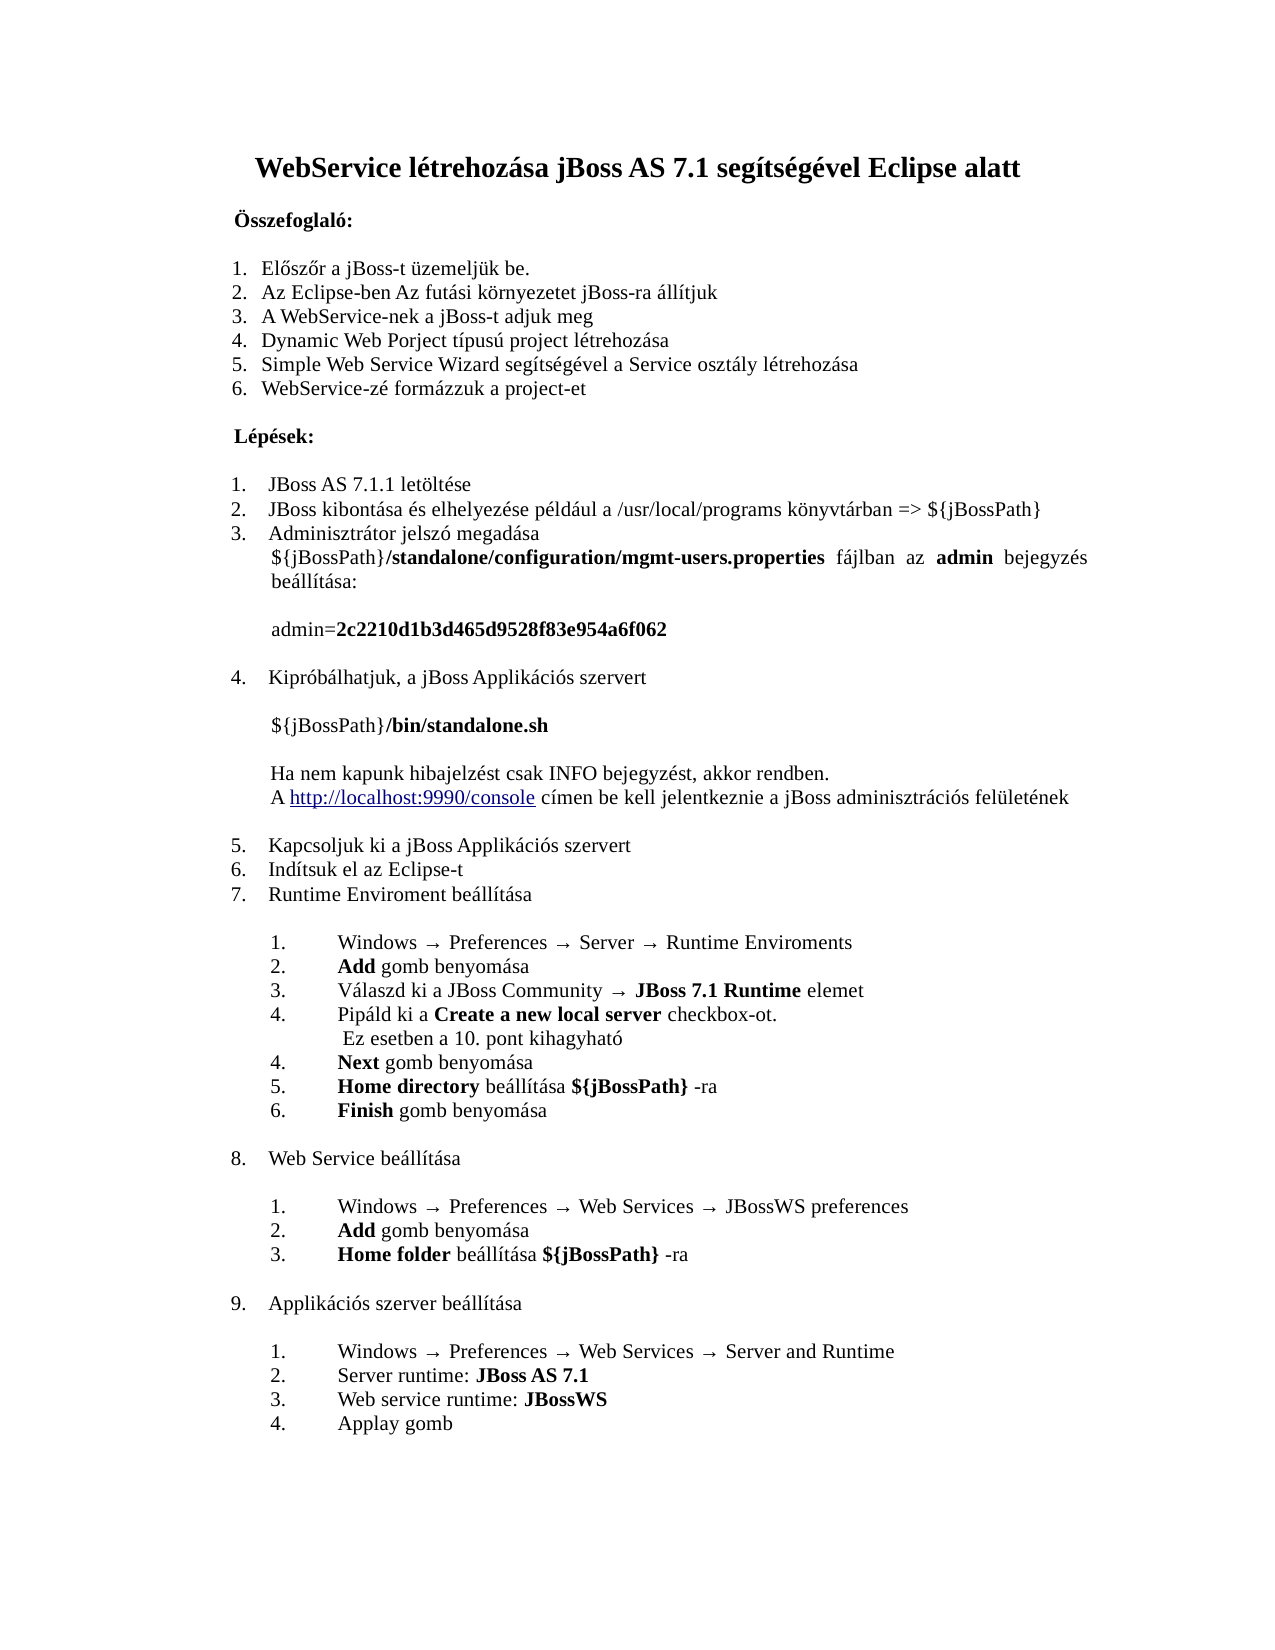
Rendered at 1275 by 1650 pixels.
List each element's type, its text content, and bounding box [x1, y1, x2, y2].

text Lépések: [234, 424, 1087, 448]
text 2. Add gomb benyomása [270, 1218, 1087, 1242]
text 3. Válaszd ki a JBoss Community → JBoss 7.1 Runtime elemet [270, 978, 1087, 1002]
list Indítsuk el az Eclipse-t [231, 857, 1087, 881]
list JBoss AS 7.1.1 letöltése [231, 472, 1087, 496]
text 6. Finish gomb benyomása [270, 1098, 1087, 1122]
list Web Service beállítása [231, 1146, 1087, 1170]
text 4. Applay gomb [270, 1411, 1087, 1435]
text 1. Windows → Preferences → Web Services → JBossWS preferences [270, 1194, 1087, 1218]
text 4. Pipáld ki a Create a new local server checkbox-ot. [270, 1002, 1087, 1026]
list A WebService-nek a jBoss-t adjuk meg [232, 304, 1087, 328]
text WebService létrehozása jBoss AS 7.1 segítségével Eclipse alatt [187, 150, 1087, 183]
text 2. Add gomb benyomása [270, 953, 1087, 978]
list JBoss kibontása és elhelyezése például a /usr/local/programs könyvtárban => ${jBossPath} [231, 496, 1087, 520]
list Adminisztrátor jelszó megadása [231, 520, 1087, 544]
list Kipróbálhatjuk, a jBoss Applikációs szervert [231, 665, 1087, 689]
text ${jBossPath}/standalone/configuration/mgmt-users.properties fájlban az admin bejegyzés beállítása: [271, 544, 1087, 593]
list Simple Web Service Wizard segítségével a Service osztály létrehozása [232, 352, 1087, 376]
text 2. Server runtime: JBoss AS 7.1 [270, 1363, 1087, 1387]
text 4. Next gomb benyomása [270, 1050, 1087, 1074]
text admin=2c2210d1b3d465d9528f83e954a6f062 [271, 617, 1087, 641]
text 3. Web service runtime: JBossWS [270, 1387, 1087, 1411]
text 3. Home folder beállítása ${jBossPath} -ra [270, 1242, 1087, 1266]
text 5. Home directory beállítása ${jBossPath} -ra [270, 1074, 1087, 1098]
list Runtime Enviroment beállítása [231, 881, 1087, 905]
list Applikációs szerver beállítása [231, 1290, 1087, 1314]
text Ez esetben a 10. pont kihagyható [342, 1026, 1087, 1050]
list Az Eclipse-ben Az futási környezetet jBoss-ra állítjuk [232, 280, 1087, 304]
text 1. Windows → Preferences → Web Services → Server and Runtime [270, 1338, 1087, 1363]
list Előszőr a jBoss-t üzemeljük be. [232, 256, 1087, 280]
text Összefoglaló: [234, 208, 1087, 232]
list Dynamic Web Porject típusú project létrehozása [232, 328, 1087, 352]
text ${jBossPath}/bin/standalone.sh [271, 713, 1087, 737]
text 1. Windows → Preferences → Server → Runtime Enviroments [270, 929, 1087, 953]
text Ha nem kapunk hibajelzést csak INFO bejegyzést, akkor rendben. [270, 761, 1087, 785]
list Kapcsoljuk ki a jBoss Applikációs szervert [231, 833, 1087, 857]
text A http://localhost:9990/console címen be kell jelentkeznie a jBoss adminisztrációs felületének [270, 785, 1087, 809]
list WebService-zé formázzuk a project-et [232, 376, 1087, 400]
